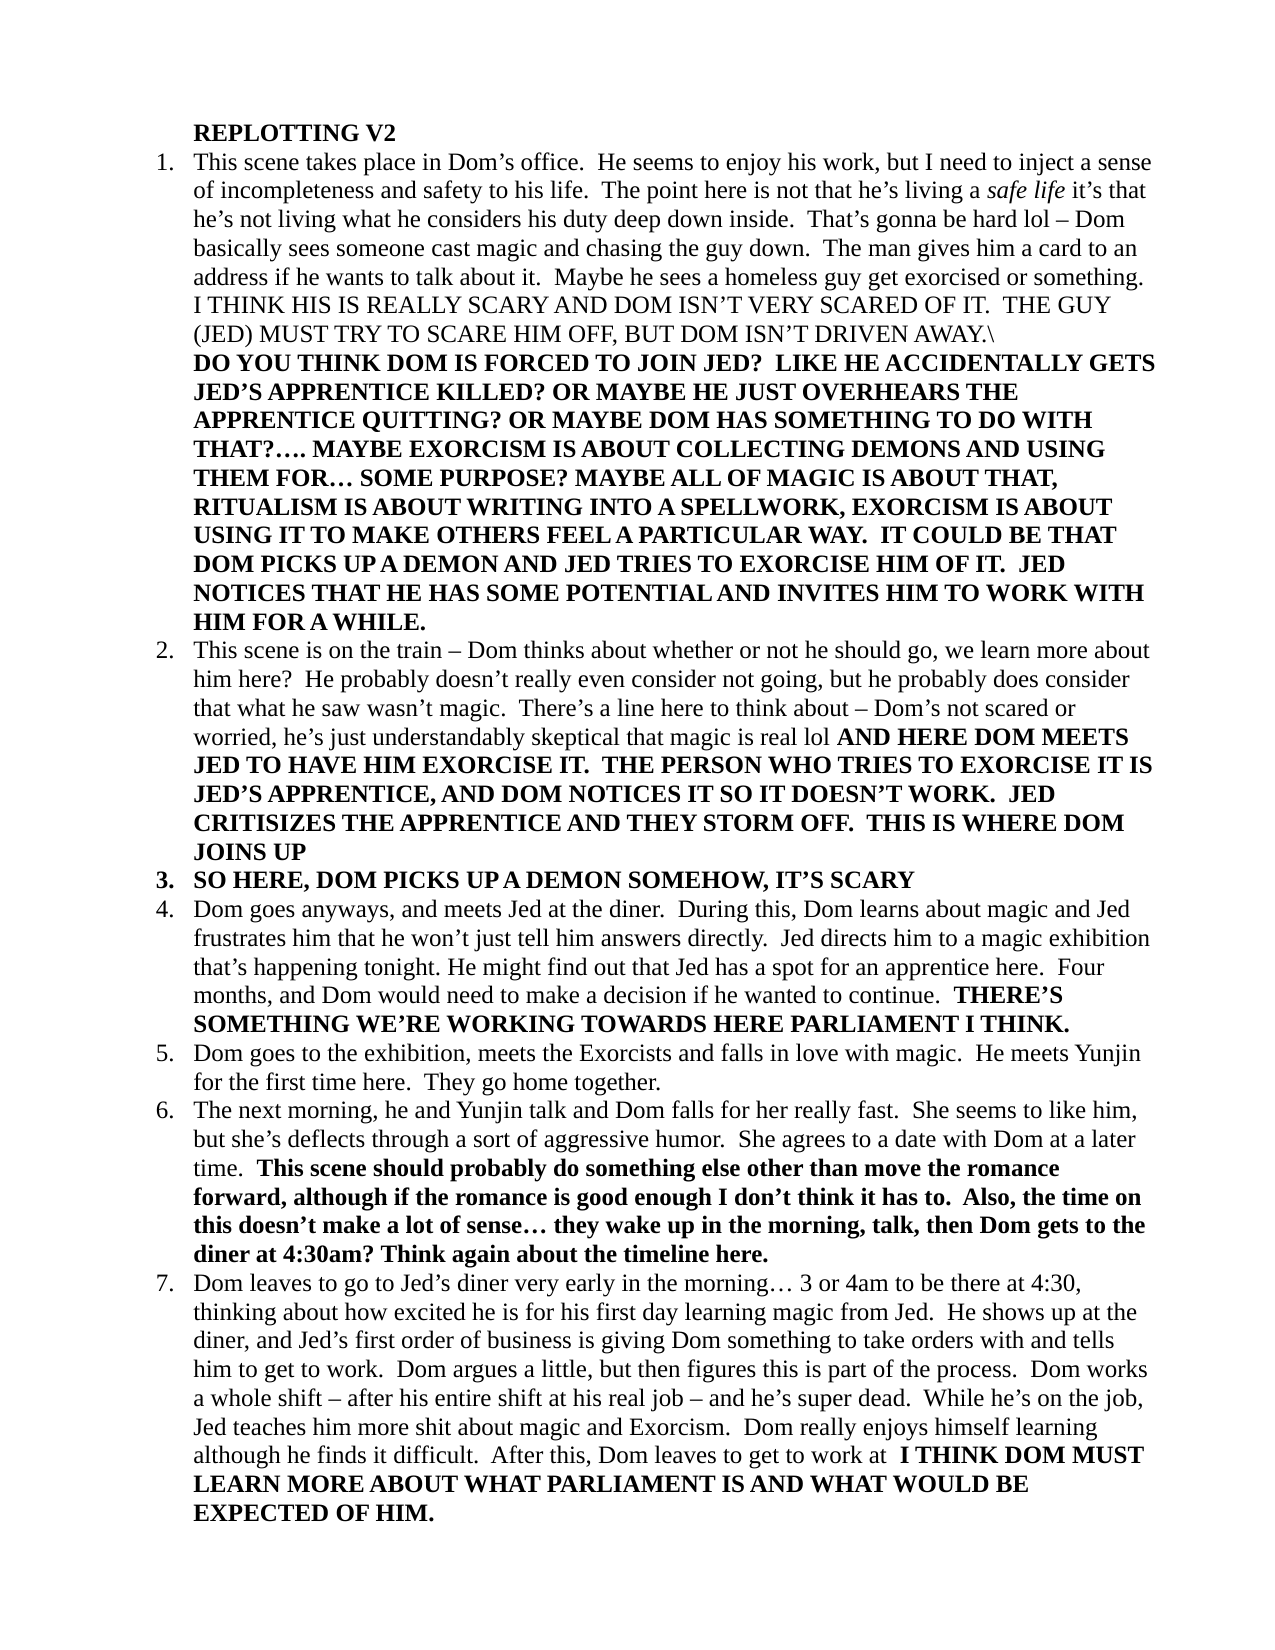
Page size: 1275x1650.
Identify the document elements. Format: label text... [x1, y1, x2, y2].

list Dom goes anyways, and meets Jed at the diner. During this, Dom learns about magic and Jed frustrates him that he won’t just tell him answers directly. Jed directs him to a magic exhibition that’s happening tonight. He might find out that Jed has a spot for an apprentice here. Four months, and Dom would need to make a decision if he wanted to continue. THERE’S SOMETHING WE’RE WORKING TOWARDS HERE PARLIAMENT I THINK. [156, 894, 1157, 1038]
list DO YOU THINK DOM IS FORCED TO JOIN JED? LIKE HE ACCIDENTALLY GETS JED’S APPRENTICE KILLED? OR MAYBE HE JUST OVERHEARS THE APPRENTICE QUITTING? OR MAYBE DOM HAS SOMETHING TO DO WITH THAT?…. MAYBE EXORCISM IS ABOUT COLLECTING DEMONS AND USING THEM FOR… SOME PURPOSE? MAYBE ALL OF MAGIC IS ABOUT THAT, RITUALISM IS ABOUT WRITING INTO A SPELLWORK, EXORCISM IS ABOUT USING IT TO MAKE OTHERS FEEL A PARTICULAR WAY. IT COULD BE THAT DOM PICKS UP A DEMON AND JED TRIES TO EXORCISE HIM OF IT. JED NOTICES THAT HE HAS SOME POTENTIAL AND INVITES HIM TO WORK WITH HIM FOR A WHILE. [156, 348, 1157, 636]
list This scene is on the train – Dom thinks about whether or not he should go, we learn more about him here? He probably doesn’t really even consider not going, but he probably does consider that what he saw wasn’t magic. There’s a line here to think about – Dom’s not scared or worried, he’s just understandably skeptical that magic is real lol AND HERE DOM MEETS JED TO HAVE HIM EXORCISE IT. THE PERSON WHO TRIES TO EXORCISE IT IS JED’S APPRENTICE, AND DOM NOTICES IT SO IT DOESN’T WORK. JED CRITISIZES THE APPRENTICE AND THEY STORM OFF. THIS IS WHERE DOM JOINS UP [156, 636, 1157, 866]
list SO HERE, DOM PICKS UP A DEMON SOMEHOW, IT’S SCARY [156, 866, 1157, 894]
list I THINK HIS IS REALLY SCARY AND DOM ISN’T VERY SCARED OF IT. THE GUY (JED) MUST TRY TO SCARE HIM OFF, BUT DOM ISN’T DRIVEN AWAY.\ [156, 291, 1157, 348]
list Dom goes to the exhibition, meets the Exorcists and falls in love with magic. He meets Yunjin for the first time here. They go home together. [156, 1038, 1157, 1096]
list Dom leaves to go to Jed’s diner very early in the morning… 3 or 4am to be there at 4:30, thinking about how excited he is for his first day learning magic from Jed. He shows up at the diner, and Jed’s first order of business is giving Dom something to take orders with and tells him to get to work. Dom argues a little, but then figures this is part of the process. Dom works a whole shift – after his entire shift at his real job – and he’s super dead. While he’s on the job, Jed teaches him more shit about magic and Exorcism. Dom really enjoys himself learning although he finds it difficult. After this, Dom leaves to get to work at I THINK DOM MUST LEARN MORE ABOUT WHAT PARLIAMENT IS AND WHAT WOULD BE EXPECTED OF HIM. [156, 1268, 1157, 1527]
list The next morning, he and Yunjin talk and Dom falls for her really fast. She seems to like him, but she’s deflects through a sort of aggressive humor. She agrees to a date with Dom at a later time. This scene should probably do something else other than move the romance forward, although if the romance is good enough I don’t think it has to. Also, the time on this doesn’t make a lot of sense… they wake up in the morning, talk, then Dom gets to the diner at 4:30am? Think again about the timeline here. [156, 1096, 1157, 1268]
list This scene takes place in Dom’s office. He seems to enjoy his work, but I need to inject a sense of incompleteness and safety to his life. The point here is not that he’s living a safe life it’s that he’s not living what he considers his duty deep down inside. That’s gonna be hard lol – Dom basically sees someone cast magic and chasing the guy down. The man gives him a card to an address if he wants to talk about it. Maybe he sees a homeless guy get exorcised or something. [156, 147, 1157, 291]
list REPLOTTING V2 [156, 118, 1157, 147]
